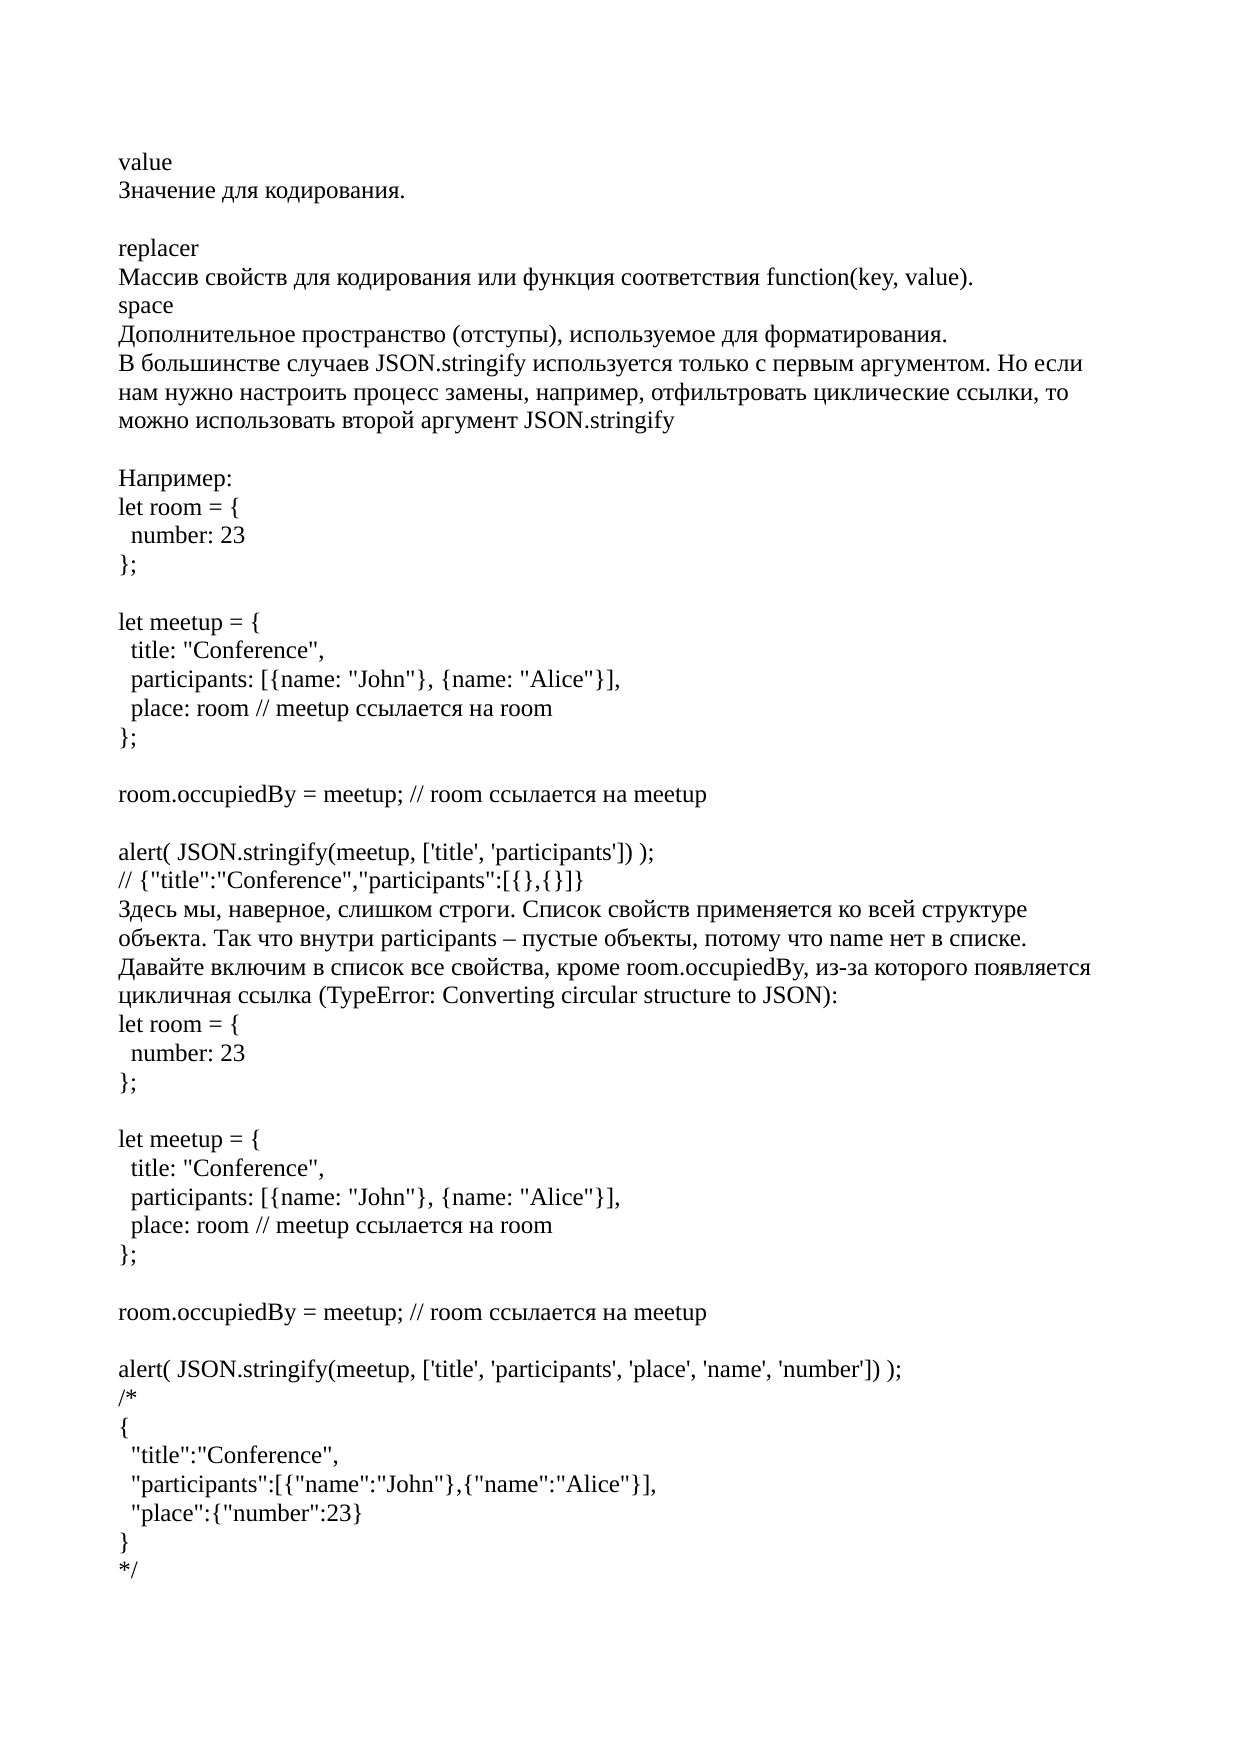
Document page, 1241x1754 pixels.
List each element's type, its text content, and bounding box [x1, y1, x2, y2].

text room.occupiedBy = meetup; // room ссылается на meetup [118, 1297, 1122, 1326]
text let meetup = { [118, 1124, 1122, 1153]
text let meetup = { [118, 607, 1122, 636]
text title: "Conference", [118, 1153, 1122, 1182]
text number: 23 [118, 1038, 1122, 1067]
text "participants":[{"name":"John"},{"name":"Alice"}], [118, 1469, 1122, 1498]
text participants: [{name: "John"}, {name: "Alice"}], [118, 664, 1122, 693]
text }; [118, 1067, 1122, 1096]
text */ [118, 1556, 1122, 1584]
text { [118, 1412, 1122, 1441]
text value [118, 147, 1122, 176]
text "title":"Conference", [118, 1441, 1122, 1469]
text Давайте включим в список все свойства, кроме room.occupiedBy, из-за которого появляется цикличная ссылка (TypeError: Converting circular structure to JSON): [118, 952, 1122, 1009]
text } [118, 1527, 1122, 1556]
text Здесь мы, наверное, слишком строги. Список свойств применяется ко всей структуре объекта. Так что внутри participants – пустые объекты, потому что name нет в списке. [118, 894, 1122, 952]
text participants: [{name: "John"}, {name: "Alice"}], [118, 1182, 1122, 1211]
text space [118, 291, 1122, 319]
text Например: [118, 463, 1122, 492]
text alert( JSON.stringify(meetup, ['title', 'participants']) ); [118, 837, 1122, 866]
text let room = { [118, 492, 1122, 521]
text Значение для кодирования. [118, 176, 1122, 204]
text }; [118, 1239, 1122, 1268]
text place: room // meetup ссылается на room [118, 1211, 1122, 1239]
text title: "Conference", [118, 636, 1122, 664]
text place: room // meetup ссылается на room [118, 693, 1122, 722]
text }; [118, 722, 1122, 751]
text let room = { [118, 1009, 1122, 1038]
text В большинстве случаев JSON.stringify используется только с первым аргументом. Но если нам нужно настроить процесс замены, например, отфильтровать циклические ссылки, то можно использовать второй аргумент JSON.stringify [118, 348, 1122, 434]
text // {"title":"Conference","participants":[{},{}]} [118, 866, 1122, 894]
text Массив свойств для кодирования или функция соответствия function(key, value). [118, 262, 1122, 291]
text "place":{"number":23} [118, 1498, 1122, 1527]
text alert( JSON.stringify(meetup, ['title', 'participants', 'place', 'name', 'number']) ); [118, 1354, 1122, 1383]
text Дополнительное пространство (отступы), используемое для форматирования. [118, 319, 1122, 348]
text replacer [118, 233, 1122, 262]
text /* [118, 1383, 1122, 1412]
text number: 23 [118, 521, 1122, 549]
text room.occupiedBy = meetup; // room ссылается на meetup [118, 779, 1122, 808]
text }; [118, 549, 1122, 578]
